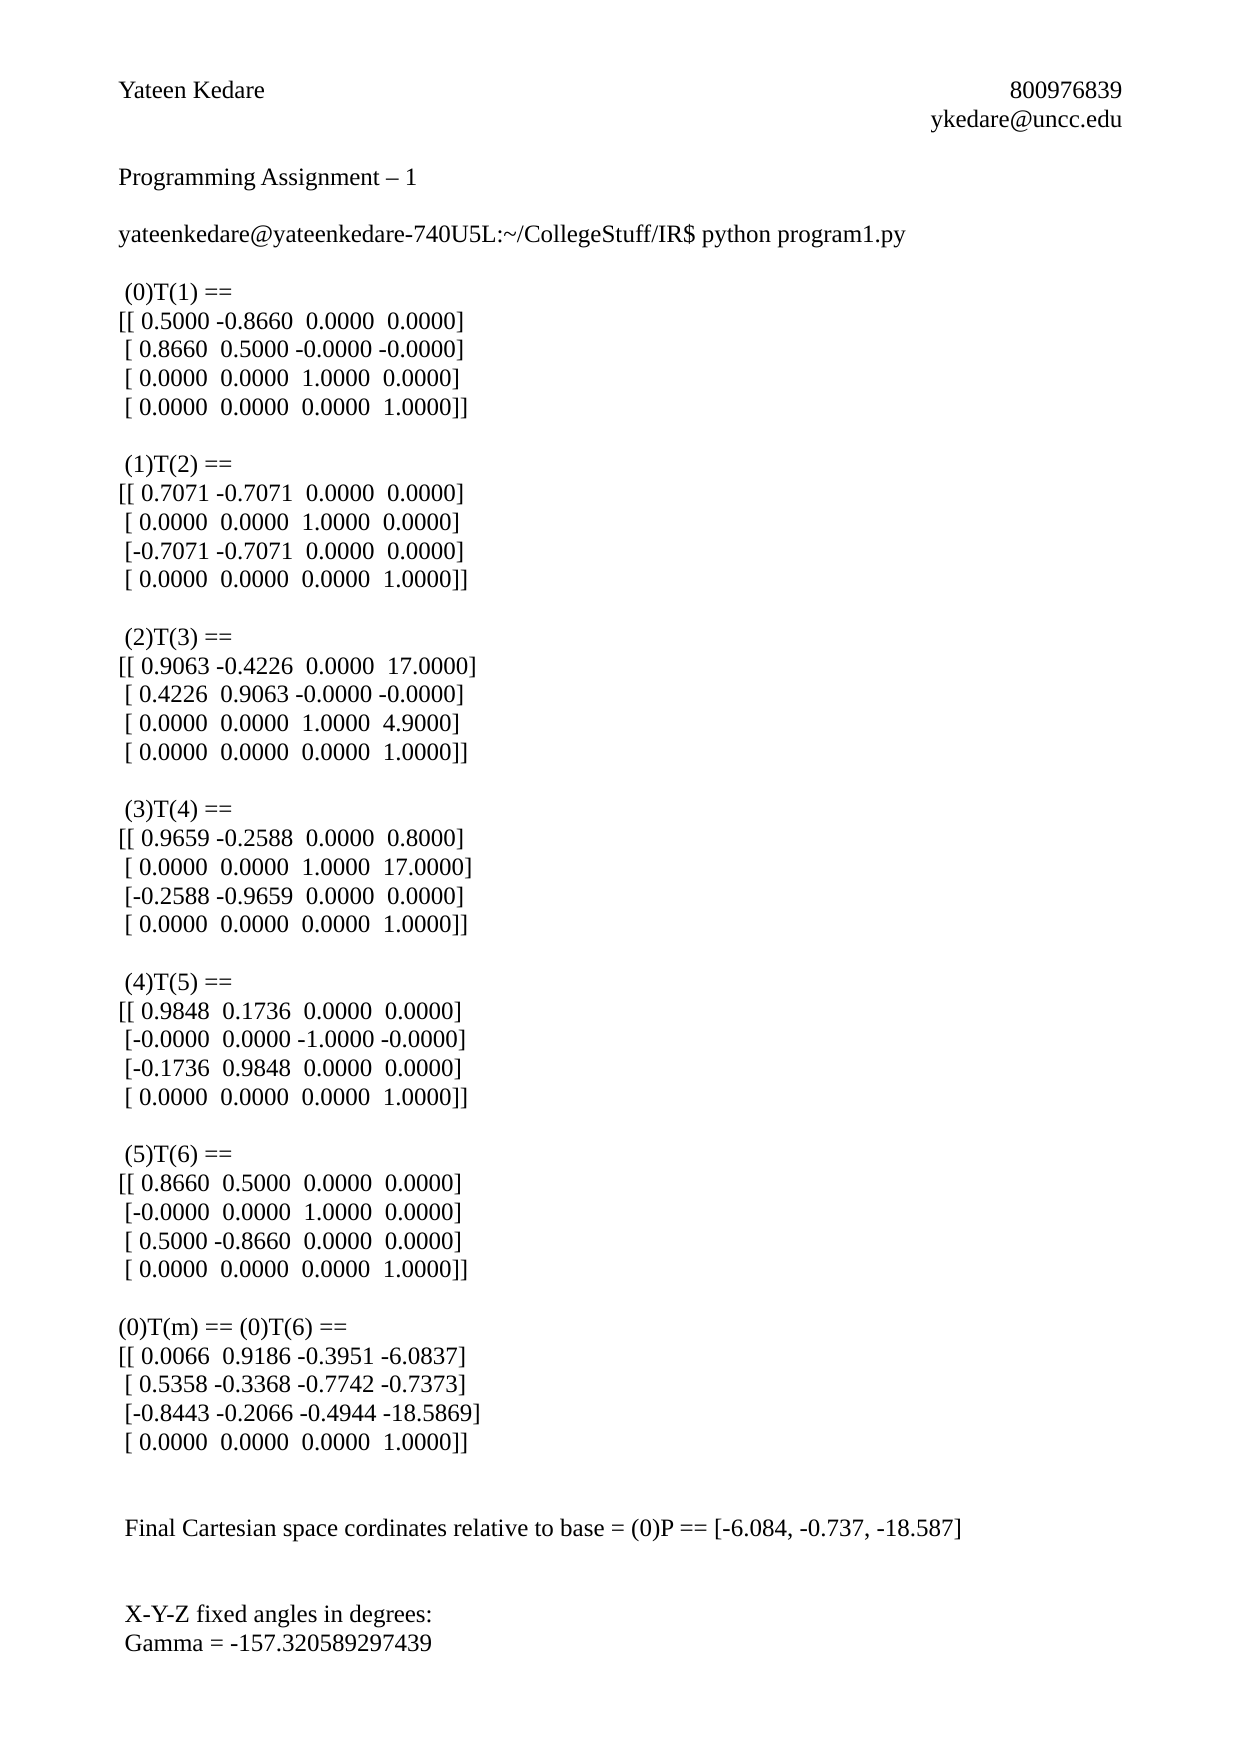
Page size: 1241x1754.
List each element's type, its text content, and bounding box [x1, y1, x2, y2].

text [ 0.5358 -0.3368 -0.7742 -0.7373] [118, 1369, 1122, 1398]
text (0)T(1) == [118, 277, 1122, 306]
text [ 0.5000 -0.8660 0.0000 0.0000] [118, 1226, 1122, 1254]
text [[ 0.8660 0.5000 0.0000 0.0000] [118, 1168, 1122, 1197]
text [ 0.0000 0.0000 0.0000 1.0000]] [118, 737, 1122, 766]
text [-0.1736 0.9848 0.0000 0.0000] [118, 1053, 1122, 1082]
text Gamma = -157.320589297439 [118, 1628, 1122, 1657]
text [ 0.4226 0.9063 -0.0000 -0.0000] [118, 679, 1122, 708]
text [ 0.0000 0.0000 0.0000 1.0000]] [118, 909, 1122, 938]
text [[ 0.9659 -0.2588 0.0000 0.8000] [118, 823, 1122, 852]
text [ 0.0000 0.0000 0.0000 1.0000]] [118, 1427, 1122, 1456]
text [ 0.0000 0.0000 1.0000 17.0000] [118, 852, 1122, 881]
text [[ 0.7071 -0.7071 0.0000 0.0000] [118, 478, 1122, 507]
text [[ 0.9848 0.1736 0.0000 0.0000] [118, 996, 1122, 1024]
text [ 0.0000 0.0000 0.0000 1.0000]] [118, 1082, 1122, 1111]
text X-Y-Z fixed angles in degrees: [118, 1599, 1122, 1628]
text [[ 0.9063 -0.4226 0.0000 17.0000] [118, 651, 1122, 679]
text [ 0.8660 0.5000 -0.0000 -0.0000] [118, 334, 1122, 363]
text [-0.2588 -0.9659 0.0000 0.0000] [118, 881, 1122, 909]
text Programming Assignment – 1 [118, 162, 1122, 191]
text (3)T(4) == [118, 794, 1122, 823]
text [ 0.0000 0.0000 1.0000 4.9000] [118, 708, 1122, 737]
text [-0.7071 -0.7071 0.0000 0.0000] [118, 536, 1122, 564]
text [ 0.0000 0.0000 1.0000 0.0000] [118, 363, 1122, 392]
text [ 0.0000 0.0000 0.0000 1.0000]] [118, 1254, 1122, 1283]
text [ 0.0000 0.0000 1.0000 0.0000] [118, 507, 1122, 536]
text (2)T(3) == [118, 622, 1122, 651]
text [-0.0000 0.0000 1.0000 0.0000] [118, 1197, 1122, 1226]
text [[ 0.5000 -0.8660 0.0000 0.0000] [118, 306, 1122, 334]
text (1)T(2) == [118, 449, 1122, 478]
text (4)T(5) == [118, 967, 1122, 996]
text (0)T(m) == (0)T(6) == [118, 1312, 1122, 1341]
text (5)T(6) == [118, 1139, 1122, 1168]
text [-0.8443 -0.2066 -0.4944 -18.5869] [118, 1398, 1122, 1427]
text [ 0.0000 0.0000 0.0000 1.0000]] [118, 392, 1122, 421]
text yateenkedare@yateenkedare-740U5L:~/CollegeStuff/IR$ python program1.py [118, 219, 1122, 248]
text [[ 0.0066 0.9186 -0.3951 -6.0837] [118, 1341, 1122, 1369]
text [ 0.0000 0.0000 0.0000 1.0000]] [118, 564, 1122, 593]
text Final Cartesian space cordinates relative to base = (0)P == [-6.084, -0.737, -18.587] [118, 1513, 1122, 1542]
text [-0.0000 0.0000 -1.0000 -0.0000] [118, 1024, 1122, 1053]
